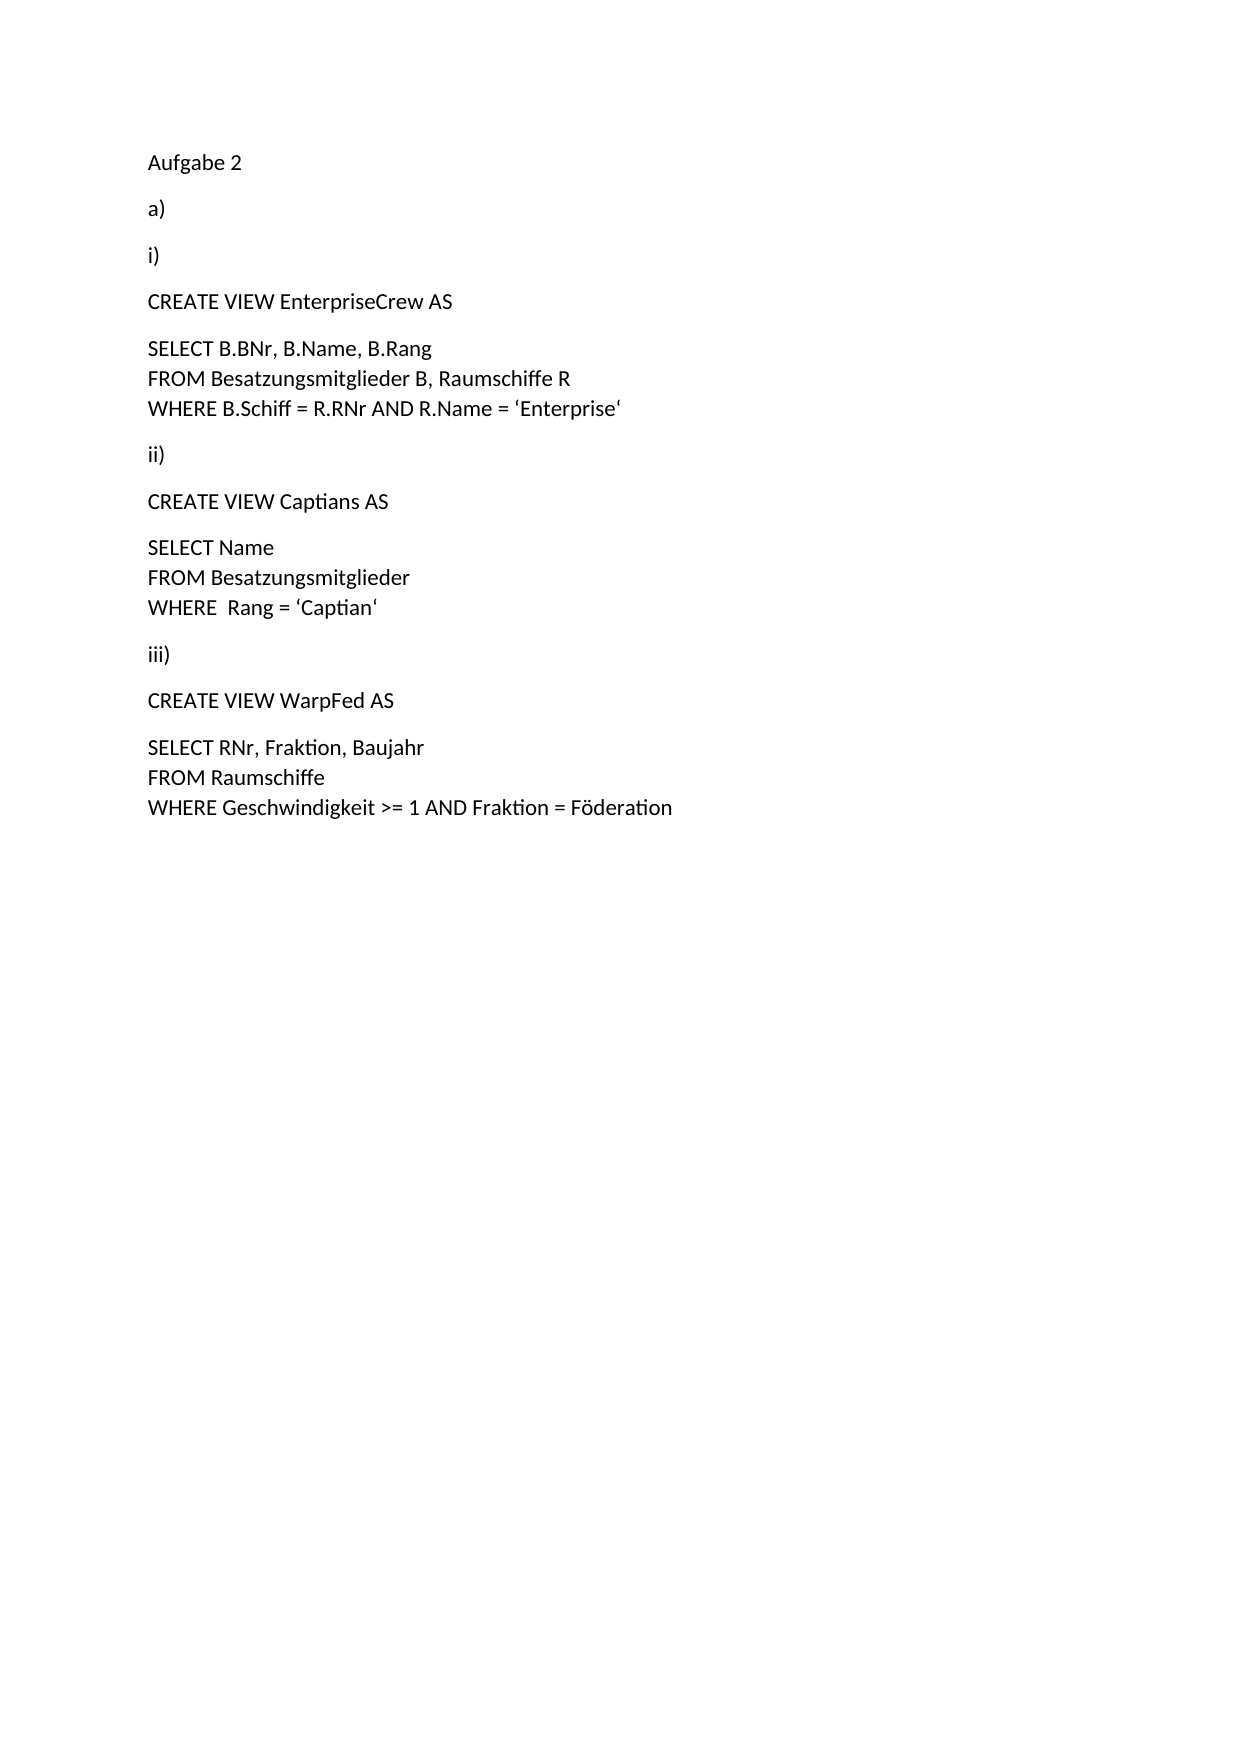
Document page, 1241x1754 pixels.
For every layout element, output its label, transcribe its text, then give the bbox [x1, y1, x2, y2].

text SELECT B.BNr, B.Name, B.Rang FROM Besatzungsmitglieder B, Raumschiffe R WHERE B.Schiff = R.RNr AND R.Name = ‘Enterprise‘ [148, 334, 1093, 422]
text a) [148, 194, 1093, 222]
text iii) [148, 640, 1093, 668]
text i) [148, 241, 1093, 269]
text CREATE VIEW EnterpriseCrew AS [148, 287, 1093, 315]
text CREATE VIEW WarpFed AS [148, 686, 1093, 714]
text CREATE VIEW Captians AS [148, 487, 1093, 515]
text SELECT RNr, Fraktion, Baujahr FROM Raumschiffe WHERE Geschwindigkeit >= 1 AND Fraktion = Föderation [148, 733, 1093, 821]
text ii) [148, 440, 1093, 468]
text SELECT Name FROM Besatzungsmitglieder WHERE Rang = ‘Captian‘ [148, 533, 1093, 621]
text Aufgabe 2 [148, 148, 1093, 176]
